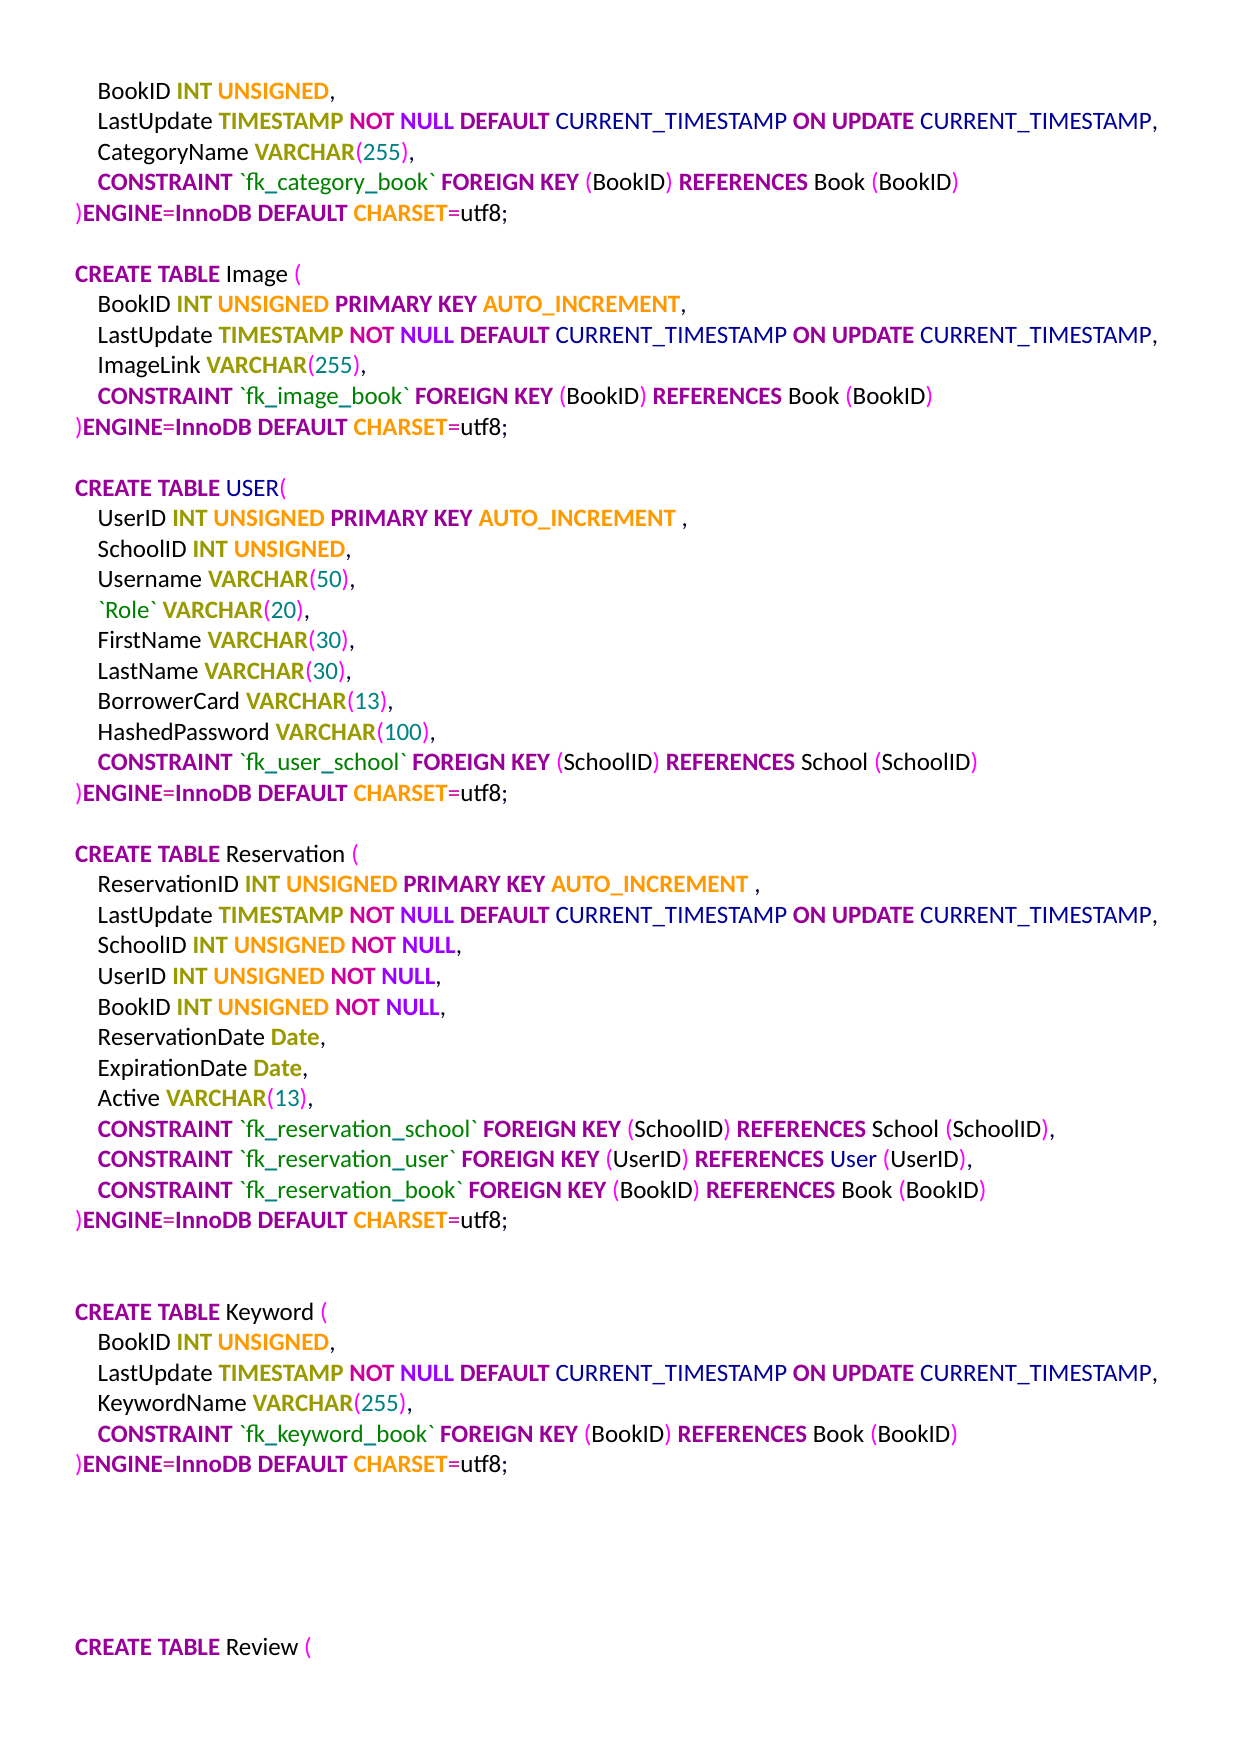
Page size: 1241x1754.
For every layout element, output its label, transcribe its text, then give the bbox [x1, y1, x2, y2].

text CONSTRAINT `fk_user_school` FOREIGN KEY (SchoolID) REFERENCES School (SchoolID) [75, 746, 1165, 777]
text CONSTRAINT `fk_category_book` FOREIGN KEY (BookID) REFERENCES Book (BookID) [75, 167, 1165, 197]
text ImageLink VARCHAR(255), [75, 350, 1165, 380]
text CONSTRAINT `fk_reservation_school` FOREIGN KEY (SchoolID) REFERENCES School (SchoolID), [75, 1113, 1165, 1143]
text SchoolID INT UNSIGNED NOT NULL, [75, 929, 1165, 960]
text )ENGINE=InnoDB DEFAULT CHARSET=utf8; [75, 777, 1165, 807]
text )ENGINE=InnoDB DEFAULT CHARSET=utf8; [75, 1204, 1165, 1235]
text CONSTRAINT `fk_image_book` FOREIGN KEY (BookID) REFERENCES Book (BookID) [75, 380, 1165, 411]
text CREATE TABLE Review ( [75, 1632, 1165, 1662]
text SchoolID INT UNSIGNED, [75, 533, 1165, 563]
text )ENGINE=InnoDB DEFAULT CHARSET=utf8; [75, 197, 1165, 228]
text BookID INT UNSIGNED NOT NULL, [75, 991, 1165, 1021]
text BookID INT UNSIGNED, [75, 1326, 1165, 1357]
text CONSTRAINT `fk_reservation_user` FOREIGN KEY (UserID) REFERENCES User (UserID), [75, 1143, 1165, 1174]
text HashedPassword VARCHAR(100), [75, 716, 1165, 746]
text LastName VARCHAR(30), [75, 655, 1165, 685]
text CategoryName VARCHAR(255), [75, 136, 1165, 167]
text CREATE TABLE USER( [75, 472, 1165, 502]
text ExpirationDate Date, [75, 1052, 1165, 1082]
text )ENGINE=InnoDB DEFAULT CHARSET=utf8; [75, 1448, 1165, 1479]
text `Role` VARCHAR(20), [75, 594, 1165, 624]
text LastUpdate TIMESTAMP NOT NULL DEFAULT CURRENT_TIMESTAMP ON UPDATE CURRENT_TIMESTAMP, [75, 899, 1165, 929]
text CONSTRAINT `fk_keyword_book` FOREIGN KEY (BookID) REFERENCES Book (BookID) [75, 1418, 1165, 1448]
text BookID INT UNSIGNED, [75, 75, 1165, 106]
text LastUpdate TIMESTAMP NOT NULL DEFAULT CURRENT_TIMESTAMP ON UPDATE CURRENT_TIMESTAMP, [75, 106, 1165, 136]
text KeywordName VARCHAR(255), [75, 1387, 1165, 1418]
text CREATE TABLE Keyword ( [75, 1296, 1165, 1326]
text CREATE TABLE Image ( [75, 258, 1165, 289]
text Username VARCHAR(50), [75, 563, 1165, 594]
text Active VARCHAR(13), [75, 1082, 1165, 1113]
text )ENGINE=InnoDB DEFAULT CHARSET=utf8; [75, 411, 1165, 441]
text ReservationID INT UNSIGNED PRIMARY KEY AUTO_INCREMENT , [75, 868, 1165, 899]
text ReservationDate Date, [75, 1021, 1165, 1052]
text BorrowerCard VARCHAR(13), [75, 685, 1165, 716]
text LastUpdate TIMESTAMP NOT NULL DEFAULT CURRENT_TIMESTAMP ON UPDATE CURRENT_TIMESTAMP, [75, 319, 1165, 350]
text BookID INT UNSIGNED PRIMARY KEY AUTO_INCREMENT, [75, 289, 1165, 319]
text LastUpdate TIMESTAMP NOT NULL DEFAULT CURRENT_TIMESTAMP ON UPDATE CURRENT_TIMESTAMP, [75, 1357, 1165, 1387]
text UserID INT UNSIGNED NOT NULL, [75, 960, 1165, 991]
text FirstName VARCHAR(30), [75, 624, 1165, 655]
text UserID INT UNSIGNED PRIMARY KEY AUTO_INCREMENT , [75, 502, 1165, 533]
text CONSTRAINT `fk_reservation_book` FOREIGN KEY (BookID) REFERENCES Book (BookID) [75, 1174, 1165, 1204]
text CREATE TABLE Reservation ( [75, 838, 1165, 868]
